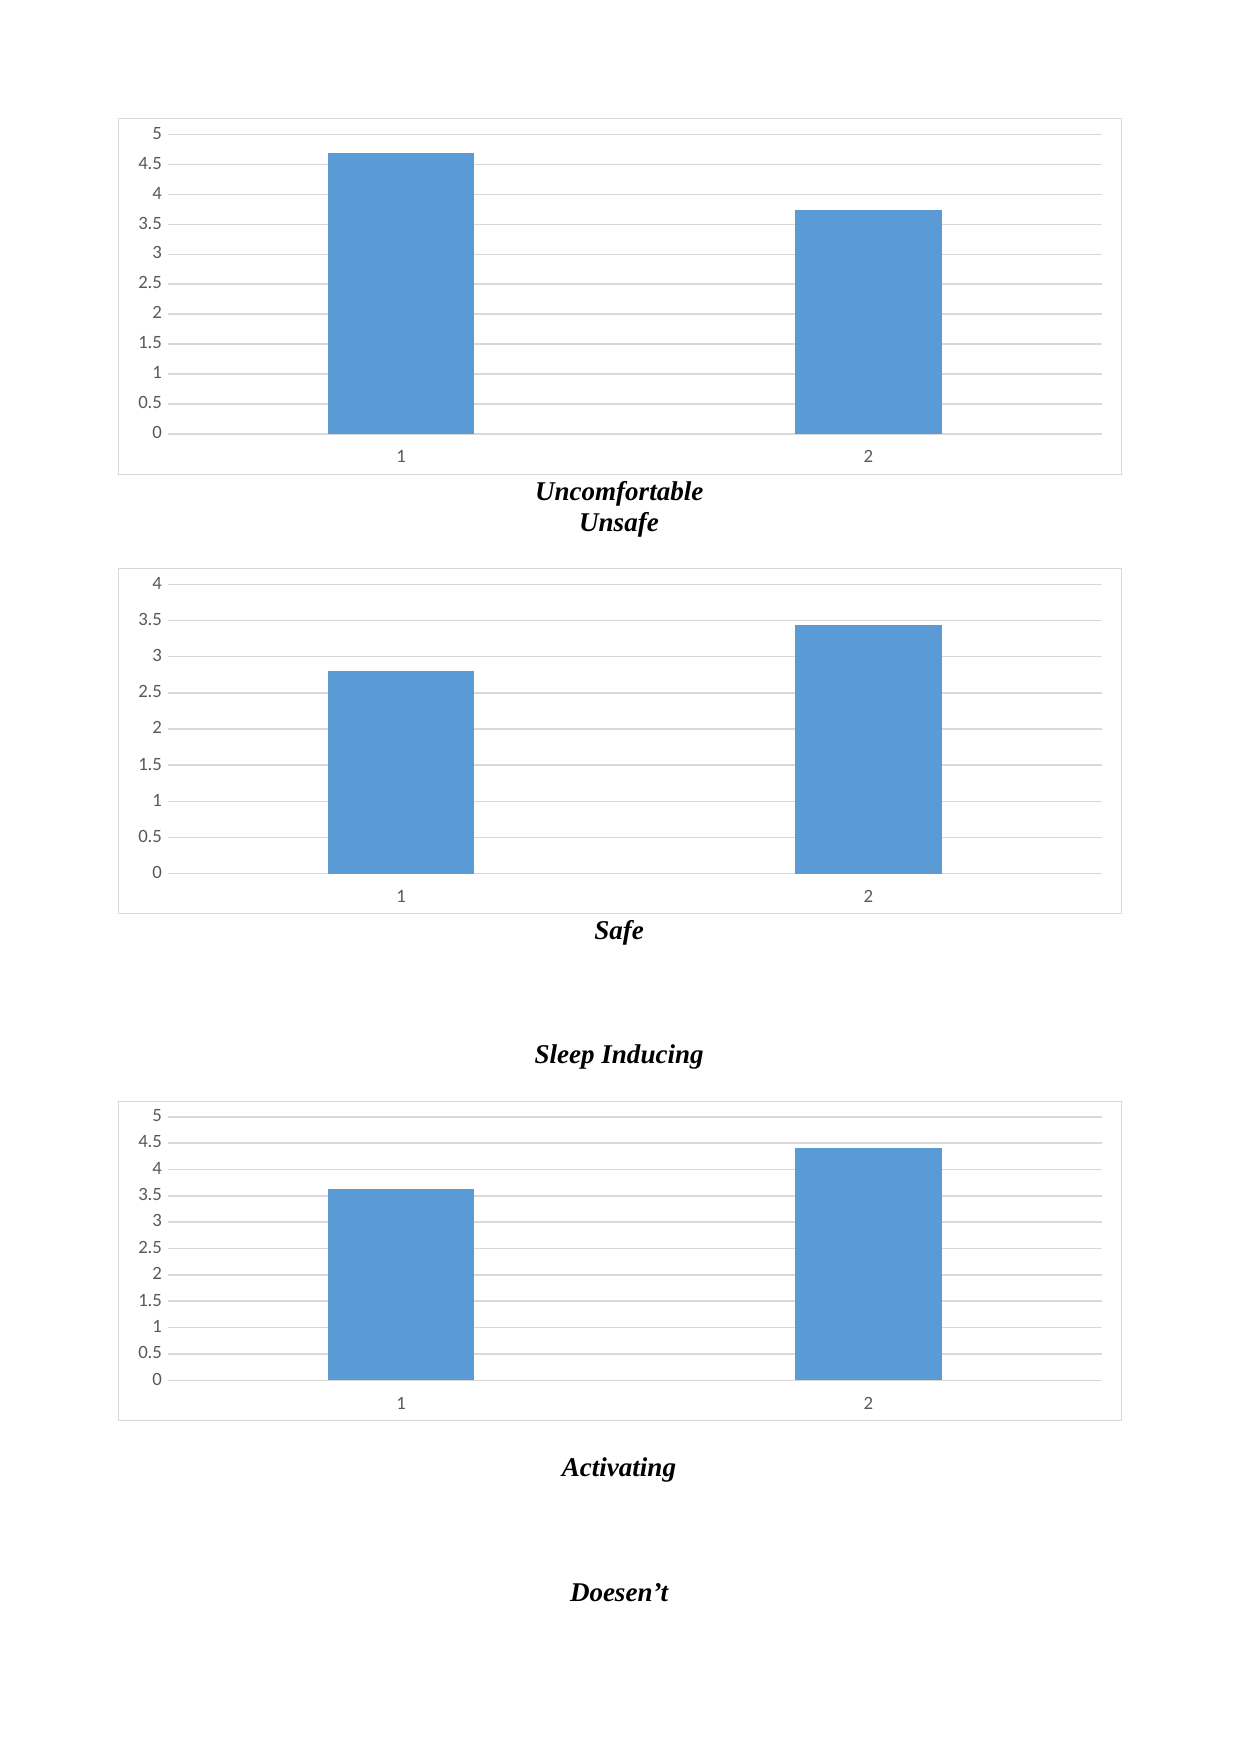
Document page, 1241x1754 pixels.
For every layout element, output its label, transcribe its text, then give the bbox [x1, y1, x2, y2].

text Activating [118, 1452, 1122, 1483]
text Uncomfortable [118, 475, 1122, 506]
text Doesen’t [118, 1576, 1122, 1607]
text Sleep Inducing [118, 1039, 1122, 1070]
text Unsafe [118, 506, 1122, 537]
text Safe [118, 914, 1122, 945]
